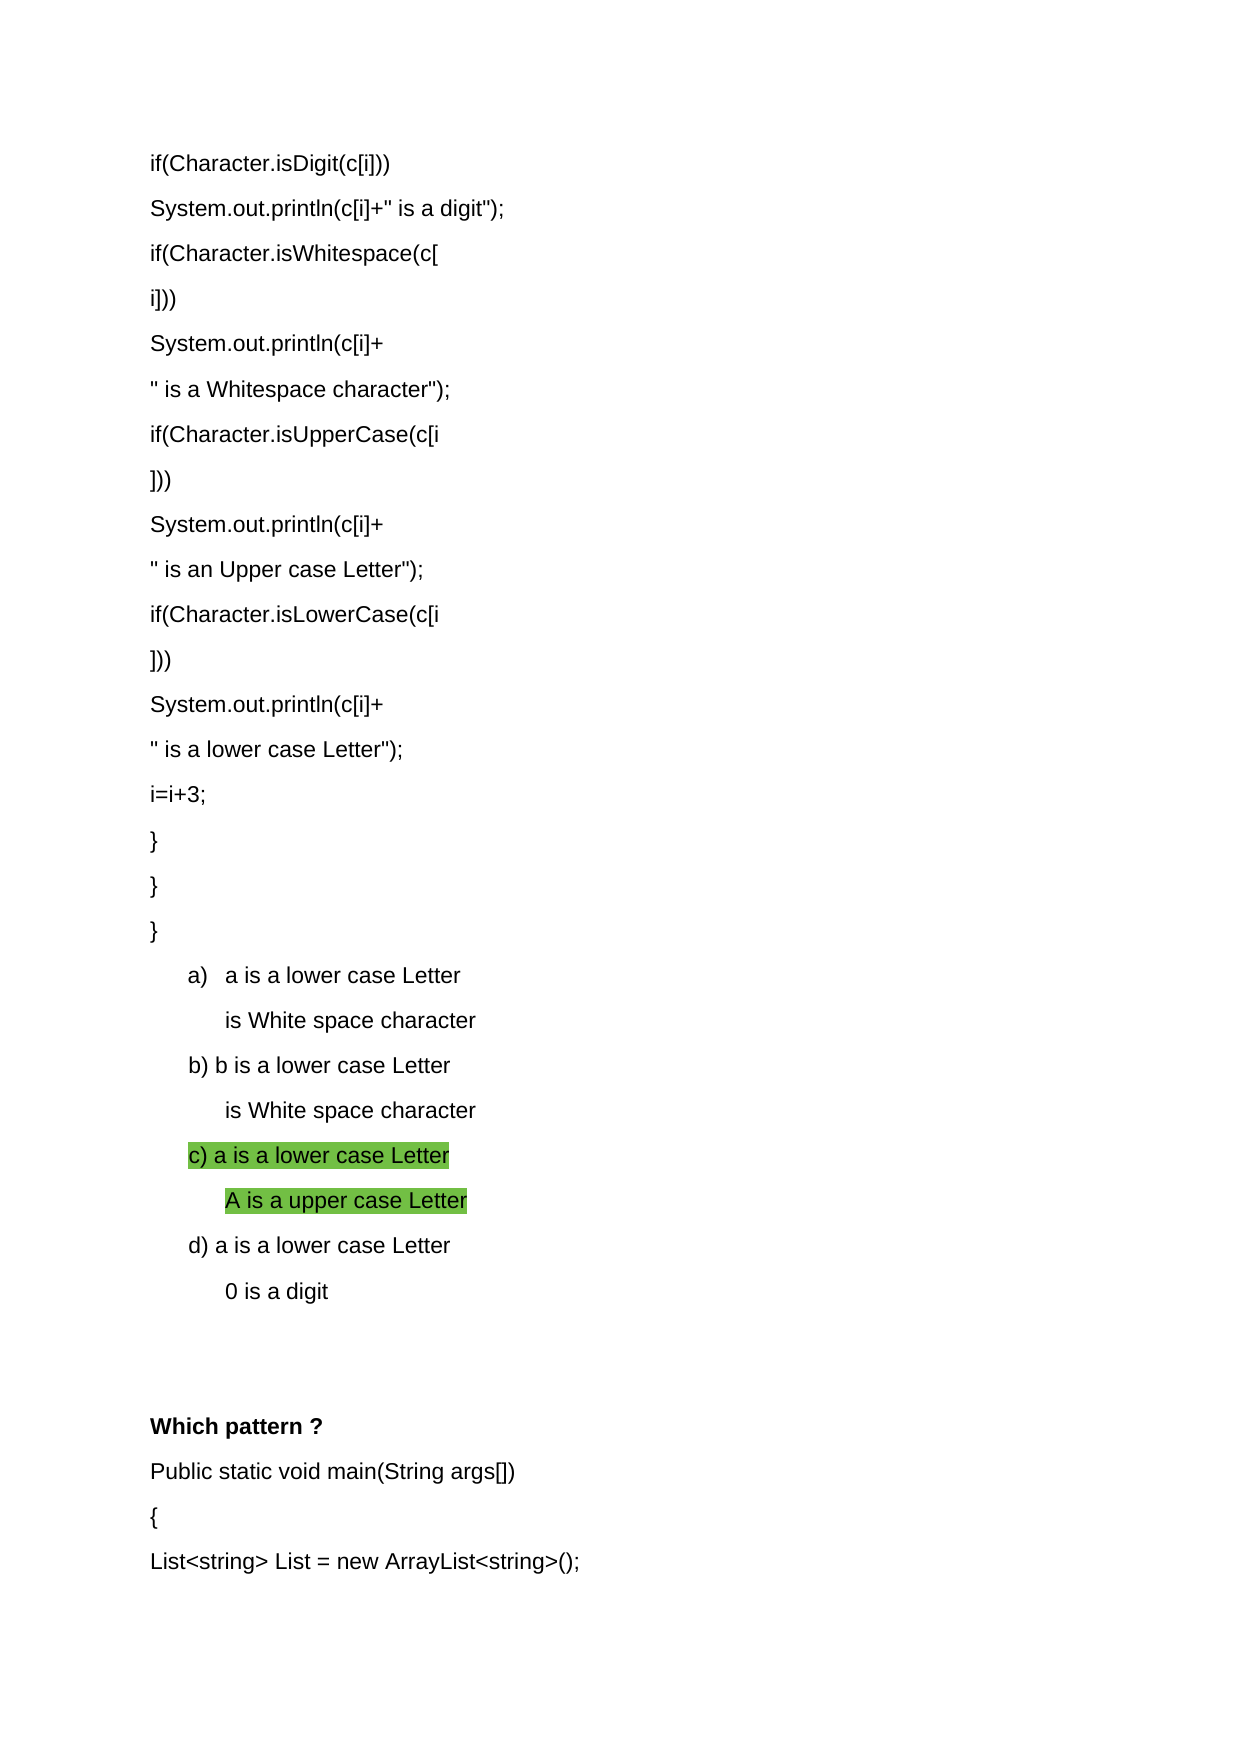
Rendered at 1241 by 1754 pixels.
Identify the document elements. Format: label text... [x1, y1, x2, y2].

text System.out.println(c[i]+ [150, 691, 1090, 718]
text i])) [150, 285, 1090, 312]
text ])) [150, 466, 1090, 492]
text if(Character.isDigit(c[i])) [150, 150, 1090, 176]
text System.out.println(c[i]+ [150, 511, 1090, 537]
text 0 is a digit [150, 1278, 1090, 1304]
text } [150, 827, 1090, 853]
text Which pattern ? [150, 1413, 1090, 1439]
text if(Character.isWhitespace(c[ [150, 240, 1090, 267]
text d) a is a lower case Letter [150, 1232, 1090, 1259]
text } [150, 917, 1090, 943]
text " is a lower case Letter"); [150, 736, 1090, 763]
text System.out.println(c[i]+" is a digit"); [150, 195, 1090, 221]
text if(Character.isUpperCase(c[i [150, 421, 1090, 447]
text List<string> List = new ArrayList<string>(); [150, 1548, 1090, 1574]
text } [150, 872, 1090, 898]
text Public static void main(String args[]) [150, 1458, 1090, 1484]
text if(Character.isLowerCase(c[i [150, 601, 1090, 627]
text A is a upper case Letter [150, 1187, 1090, 1214]
text is White space character [150, 1097, 1090, 1123]
text { [150, 1503, 1090, 1529]
text ])) [150, 646, 1090, 672]
text System.out.println(c[i]+ [150, 330, 1090, 357]
text i=i+3; [150, 781, 1090, 808]
text " is an Upper case Letter"); [150, 556, 1090, 582]
text is White space character [150, 1007, 1090, 1033]
text c) a is a lower case Letter [150, 1142, 1090, 1169]
text " is a Whitespace character"); [150, 376, 1090, 402]
text b) b is a lower case Letter [150, 1052, 1090, 1078]
list a is a lower case Letter [187, 962, 1090, 988]
